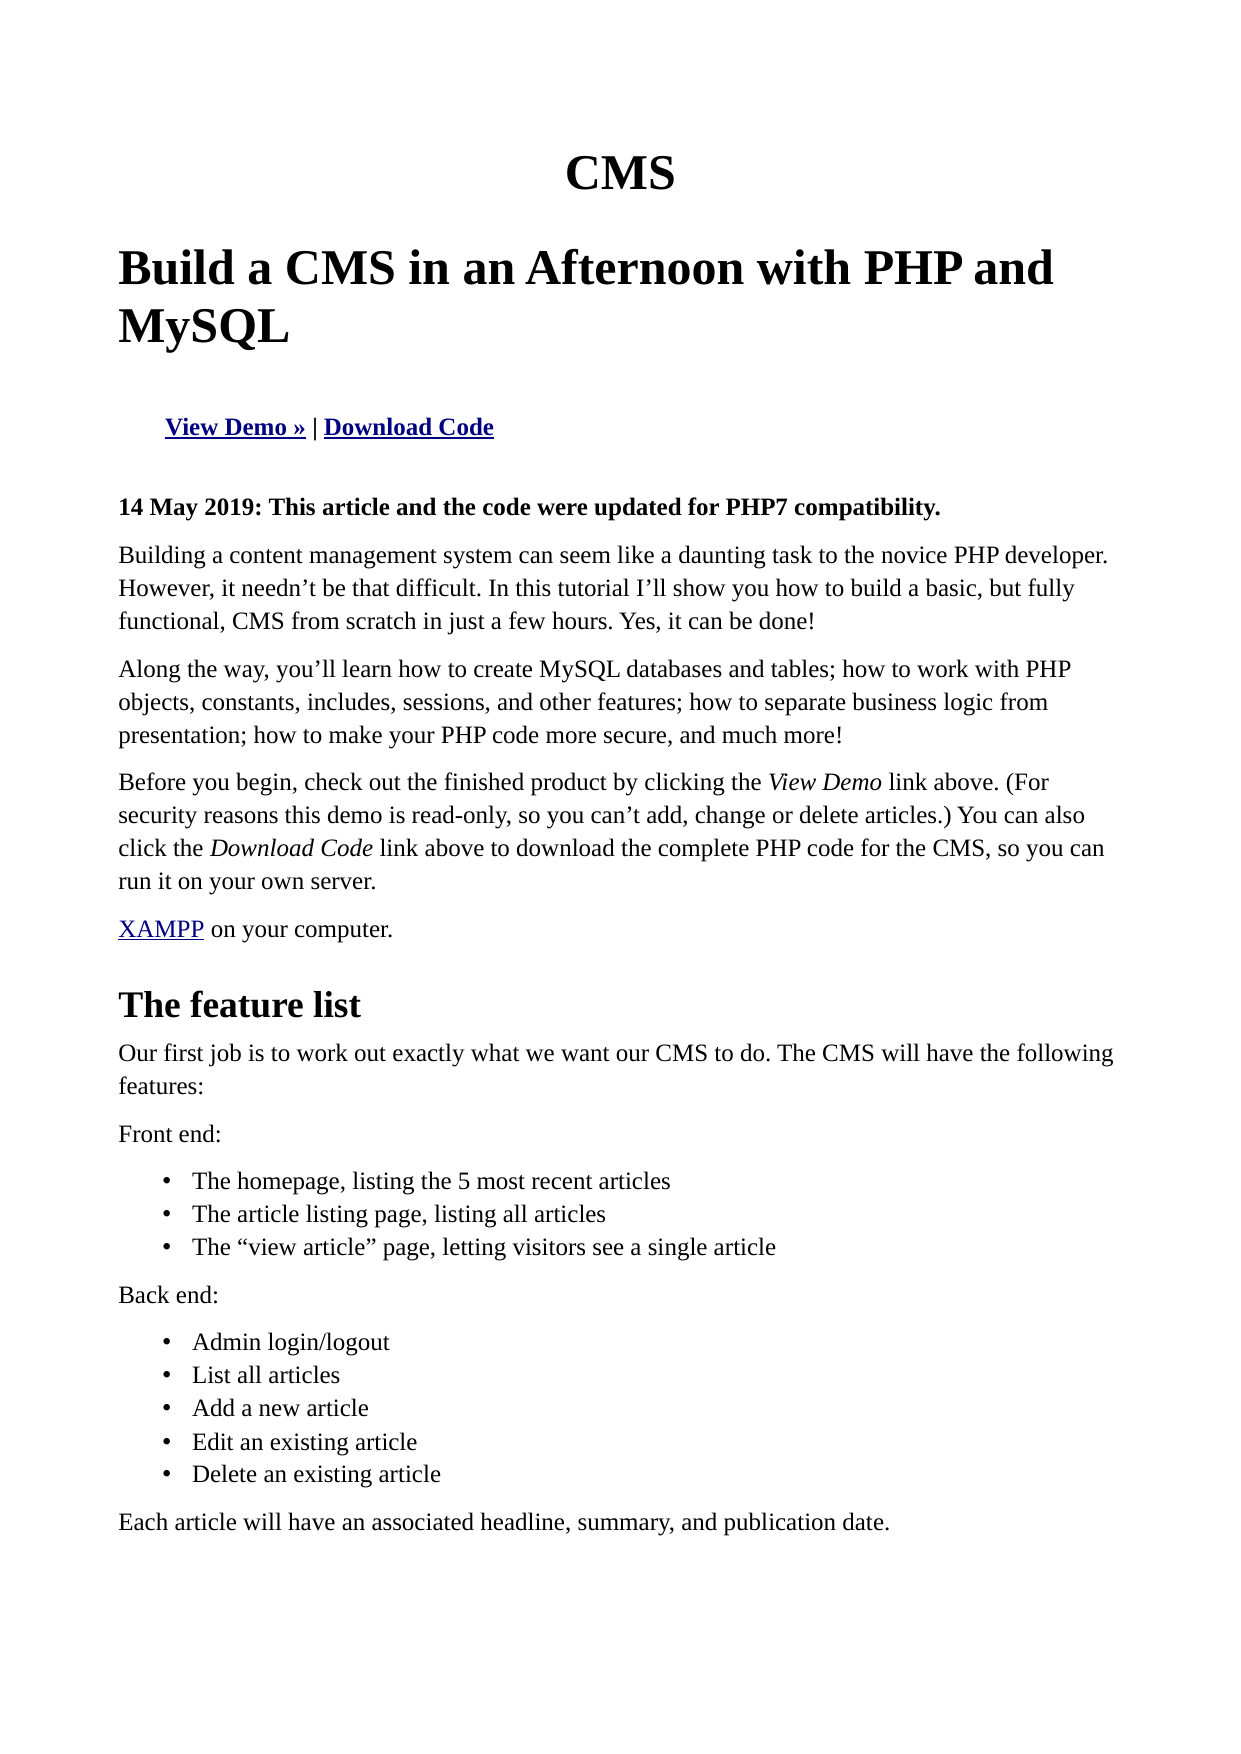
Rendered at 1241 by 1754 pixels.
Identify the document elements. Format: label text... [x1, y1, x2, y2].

subtitle Build a CMS in an Afternoon with PHP and MySQL [118, 238, 1122, 353]
list The homepage, listing the 5 most recent articles [162, 1166, 1122, 1195]
list Delete an existing article [162, 1459, 1122, 1488]
text Along the way, you’ll learn how to create MySQL databases and tables; how to work with PHP objects, constants, includes, sessions, and other features; how to separate business logic from presentation; how to make your PHP code more secure, and much more! [118, 654, 1122, 748]
list The “view article” page, letting visitors see a single article [162, 1232, 1122, 1261]
subtitle The feature list [118, 982, 1122, 1026]
text Before you begin, check out the finished product by clicking the View Demo link above. (For security reasons this demo is read-only, so you can’t add, change or delete articles.) You can also click the Download Code link above to download the complete PHP code for the CMS, so you can run it on your own server. [118, 767, 1122, 895]
text Front end: [118, 1119, 1122, 1147]
subtitle CMS [118, 143, 1122, 201]
list Admin login/logout [162, 1327, 1122, 1356]
list Add a new article [162, 1393, 1122, 1422]
text Building a content management system can seem like a daunting task to the novice PHP developer. However, it needn’t be that difficult. In this tutorial I’ll show you how to build a basic, but fully functional, CMS from scratch in just a few hours. Yes, it can be done! [118, 540, 1122, 635]
text 14 May 2019: This article and the code were updated for PHP7 compatibility. [118, 492, 1122, 521]
list The article listing page, listing all articles [162, 1199, 1122, 1228]
text Back end: [118, 1280, 1122, 1309]
text XAMPP on your computer. [118, 914, 1122, 943]
text Our first job is to work out exactly what we want our CMS to do. The CMS will have the following features: [118, 1038, 1122, 1100]
list List all articles [162, 1361, 1122, 1389]
list Edit an existing article [162, 1427, 1122, 1455]
text Each article will have an associated headline, summary, and publication date. [118, 1507, 1122, 1536]
text View Demo » | Download Code [165, 412, 1075, 441]
